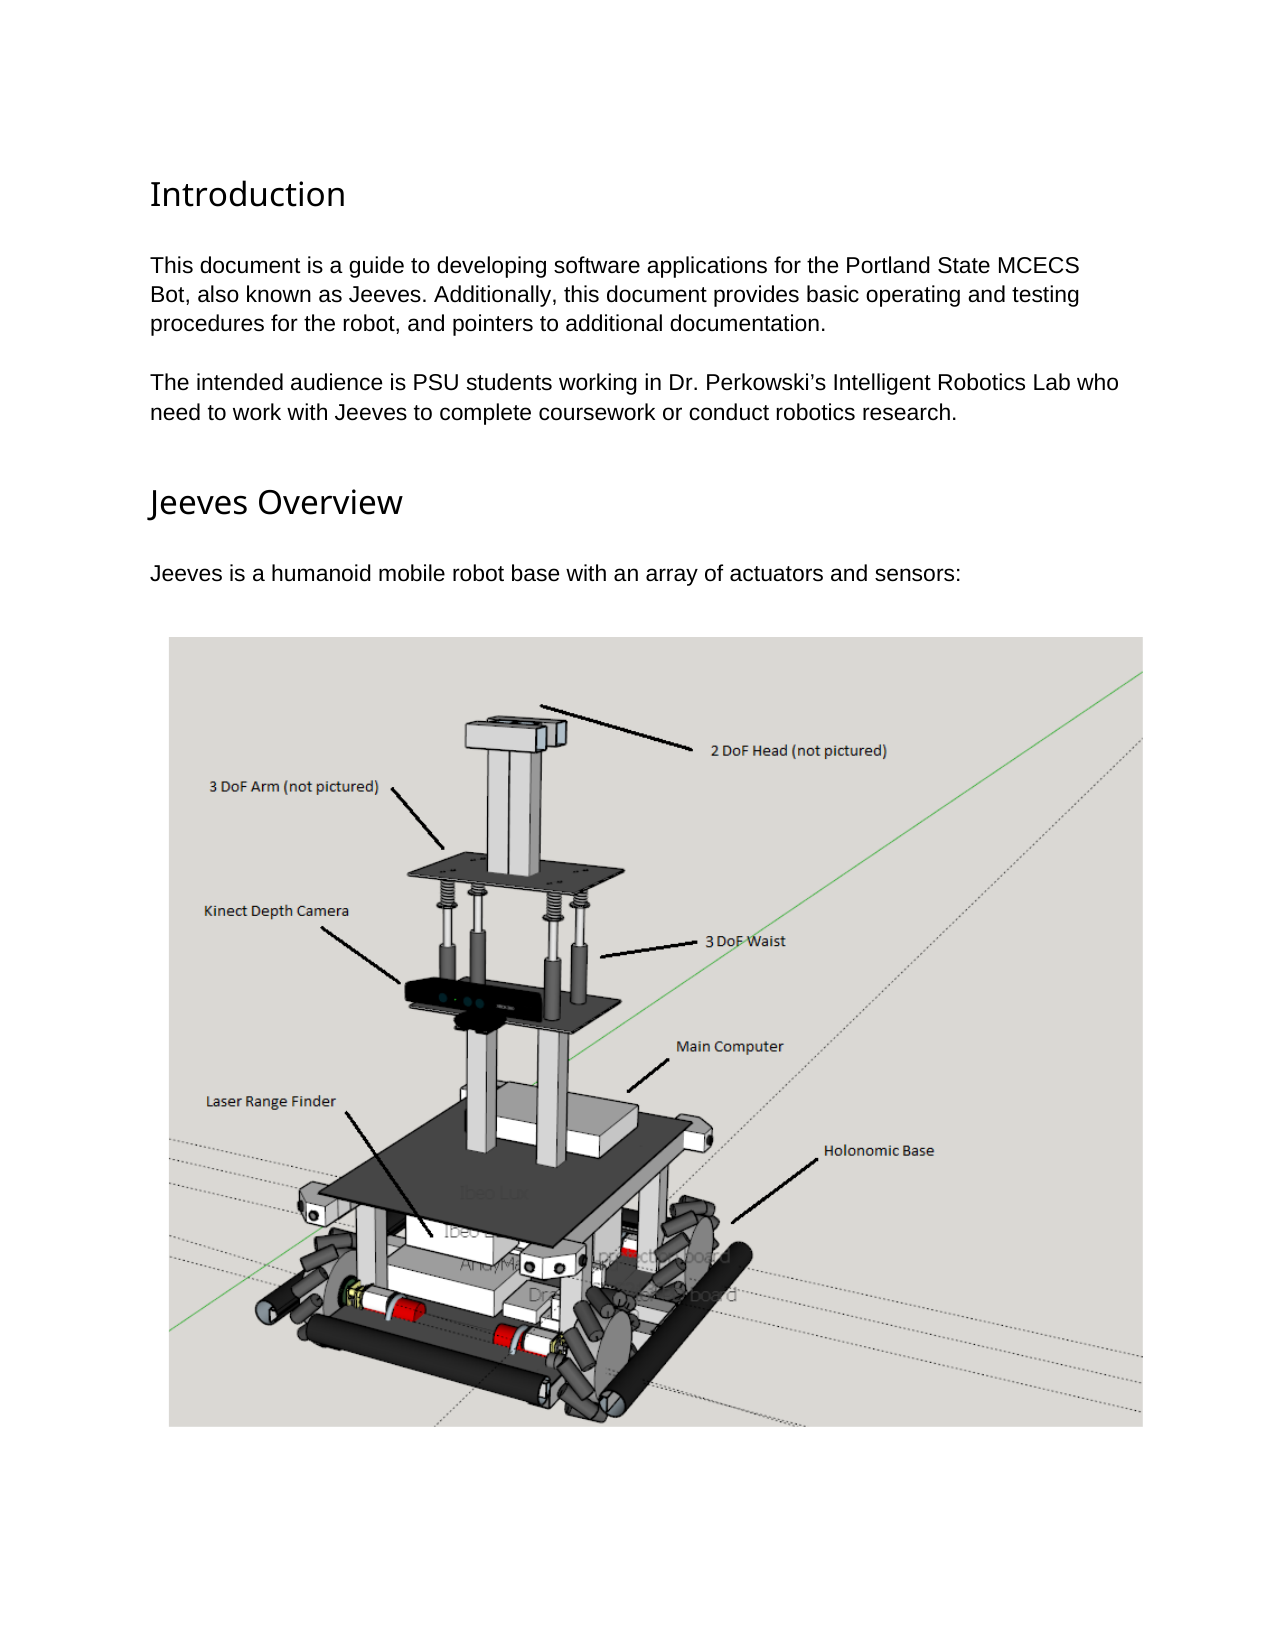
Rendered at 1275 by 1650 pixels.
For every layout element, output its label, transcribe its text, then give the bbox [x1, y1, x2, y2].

text This document is a guide to developing software applications for the Portland State MCECS Bot, also known as Jeeves. Additionally, this document provides basic operating and testing procedures for the robot, and pointers to additional documentation. [150, 252, 1125, 337]
subtitle Introduction [150, 171, 1125, 216]
picture [168, 637, 1144, 1428]
text The intended audience is PSU students working in Dr. Perkowski’s Intelligent Robotics Lab who need to work with Jeeves to complete coursework or conduct robotics research. [150, 370, 1125, 425]
subtitle Jeeves Overview [150, 479, 1125, 524]
text Jeeves is a humanoid mobile robot base with an array of actuators and sensors: [150, 560, 1125, 586]
